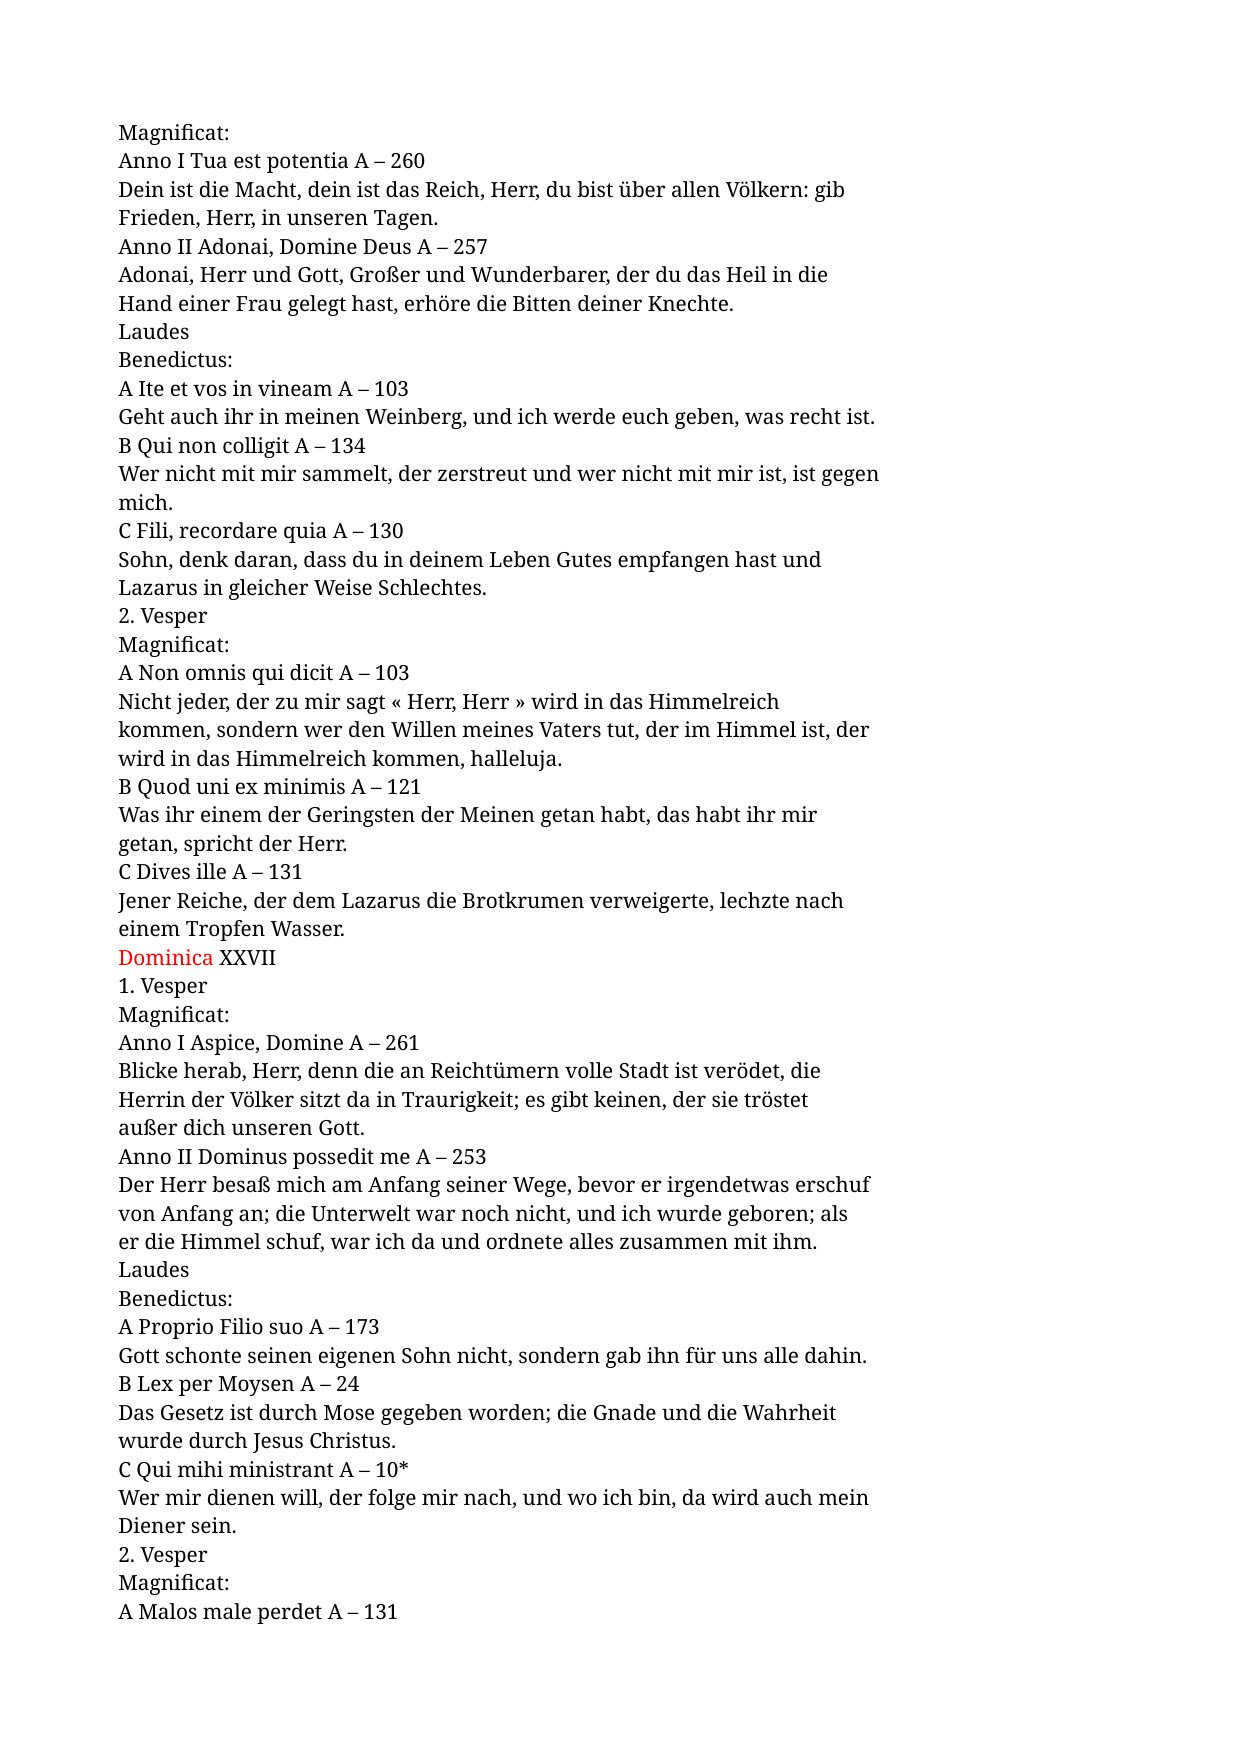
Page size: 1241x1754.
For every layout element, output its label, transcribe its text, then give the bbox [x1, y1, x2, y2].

text A Non omnis qui dicit A – 103 [118, 658, 1122, 687]
text C Dives ille A – 131 [118, 857, 1122, 886]
text Dominica XXVII [118, 943, 1122, 971]
text getan, spricht der Herr. [118, 829, 1122, 857]
text Der Herr besaß mich am Anfang seiner Wege, bevor er irgendetwas erschuf [118, 1170, 1122, 1199]
text Magnificat: [118, 630, 1122, 658]
text A Proprio Filio suo A – 173 [118, 1312, 1122, 1341]
text Magnificat: [118, 118, 1122, 147]
text Laudes [118, 317, 1122, 346]
text Magnificat: [118, 1000, 1122, 1028]
text außer dich unseren Gott. [118, 1113, 1122, 1142]
text Benedictus: [118, 1284, 1122, 1312]
text Wer nicht mit mir sammelt, der zerstreut und wer nicht mit mir ist, ist gegen [118, 459, 1122, 488]
text wird in das Himmelreich kommen, halleluja. [118, 744, 1122, 772]
text Geht auch ihr in meinen Weinberg, und ich werde euch geben, was recht ist. [118, 402, 1122, 431]
text A Ite et vos in vineam A – 103 [118, 374, 1122, 402]
text 1. Vesper [118, 971, 1122, 1000]
text 2. Vesper [118, 1540, 1122, 1568]
text Adonai, Herr und Gott, Großer und Wunderbarer, der du das Heil in die [118, 260, 1122, 289]
text von Anfang an; die Unterwelt war noch nicht, und ich wurde geboren; als [118, 1199, 1122, 1227]
text Diener sein. [118, 1512, 1122, 1540]
text er die Himmel schuf, war ich da und ordnete alles zusammen mit ihm. [118, 1227, 1122, 1256]
text C Fili, recordare quia A – 130 [118, 516, 1122, 545]
text mich. [118, 488, 1122, 516]
text Laudes [118, 1256, 1122, 1284]
text Sohn, denk daran, dass du in deinem Leben Gutes empfangen hast und [118, 545, 1122, 573]
text Was ihr einem der Geringsten der Meinen getan habt, das habt ihr mir [118, 801, 1122, 829]
text Gott schonte seinen eigenen Sohn nicht, sondern gab ihn für uns alle dahin. [118, 1341, 1122, 1369]
text Jener Reiche, der dem Lazarus die Brotkrumen verweigerte, lechzte nach [118, 886, 1122, 914]
text Wer mir dienen will, der folge mir nach, und wo ich bin, da wird auch mein [118, 1483, 1122, 1512]
text Dein ist die Macht, dein ist das Reich, Herr, du bist über allen Völkern: gib [118, 175, 1122, 203]
text wurde durch Jesus Christus. [118, 1426, 1122, 1455]
text 2. Vesper [118, 602, 1122, 630]
text Das Gesetz ist durch Mose gegeben worden; die Gnade und die Wahrheit [118, 1398, 1122, 1426]
text Anno I Tua est potentia A – 260 [118, 147, 1122, 175]
text Anno I Aspice, Domine A – 261 [118, 1028, 1122, 1057]
text kommen, sondern wer den Willen meines Vaters tut, der im Himmel ist, der [118, 715, 1122, 744]
text C Qui mihi ministrant A – 10* [118, 1455, 1122, 1483]
text B Lex per Moysen A – 24 [118, 1369, 1122, 1398]
text Herrin der Völker sitzt da in Traurigkeit; es gibt keinen, der sie tröstet [118, 1085, 1122, 1113]
text A Malos male perdet A – 131 [118, 1597, 1122, 1625]
text Lazarus in gleicher Weise Schlechtes. [118, 573, 1122, 602]
text B Quod uni ex minimis A – 121 [118, 772, 1122, 801]
text Nicht jeder, der zu mir sagt « Herr, Herr » wird in das Himmelreich [118, 687, 1122, 715]
text Hand einer Frau gelegt hast, erhöre die Bitten deiner Knechte. [118, 289, 1122, 317]
text Anno II Adonai, Domine Deus A – 257 [118, 232, 1122, 260]
text B Qui non colligit A – 134 [118, 431, 1122, 459]
text Anno II Dominus possedit me A – 253 [118, 1142, 1122, 1170]
text Benedictus: [118, 346, 1122, 374]
text Blicke herab, Herr, denn die an Reichtümern volle Stadt ist verödet, die [118, 1057, 1122, 1085]
text einem Tropfen Wasser. [118, 914, 1122, 943]
text Magnificat: [118, 1568, 1122, 1597]
text Frieden, Herr, in unseren Tagen. [118, 203, 1122, 232]
